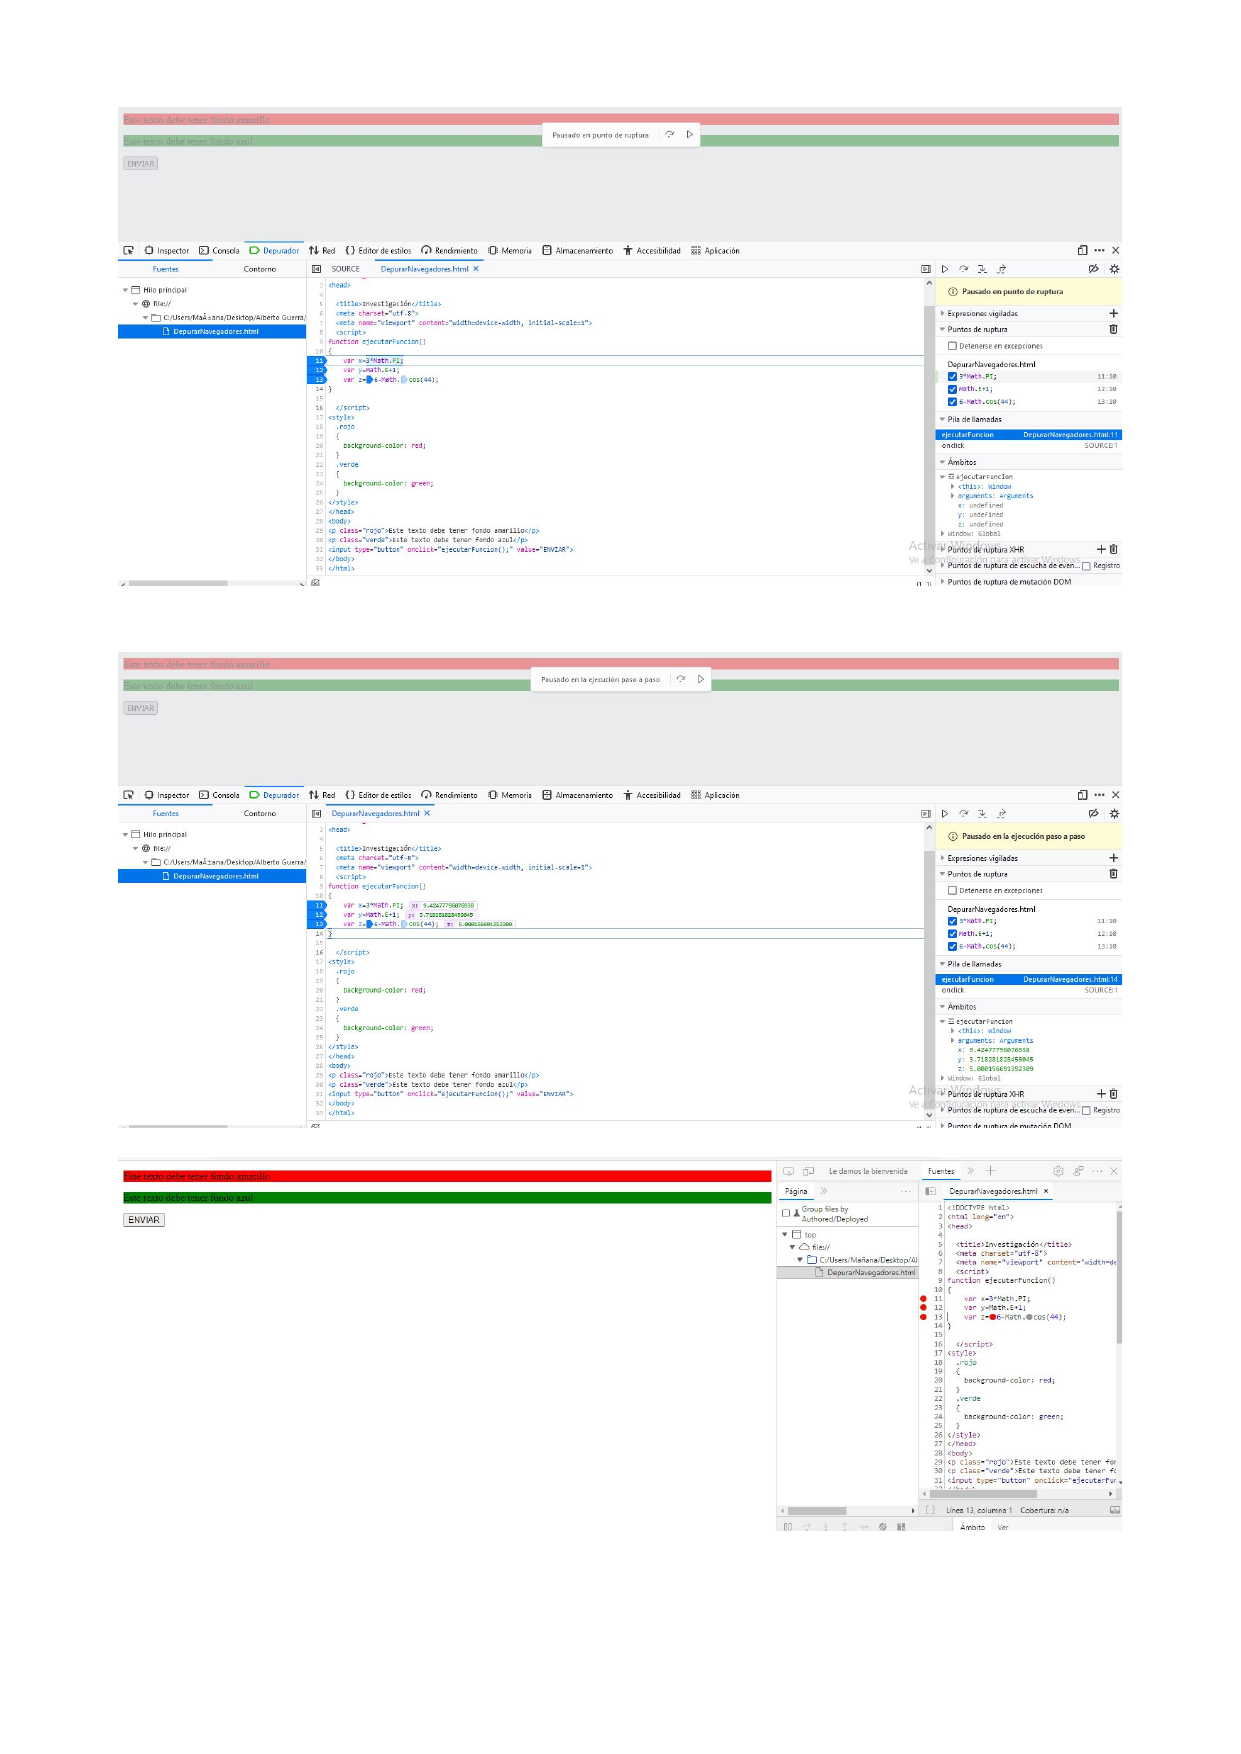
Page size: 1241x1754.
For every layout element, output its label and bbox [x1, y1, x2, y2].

picture [118, 652, 1123, 1128]
picture [118, 107, 1123, 586]
picture [118, 1157, 1123, 1531]
